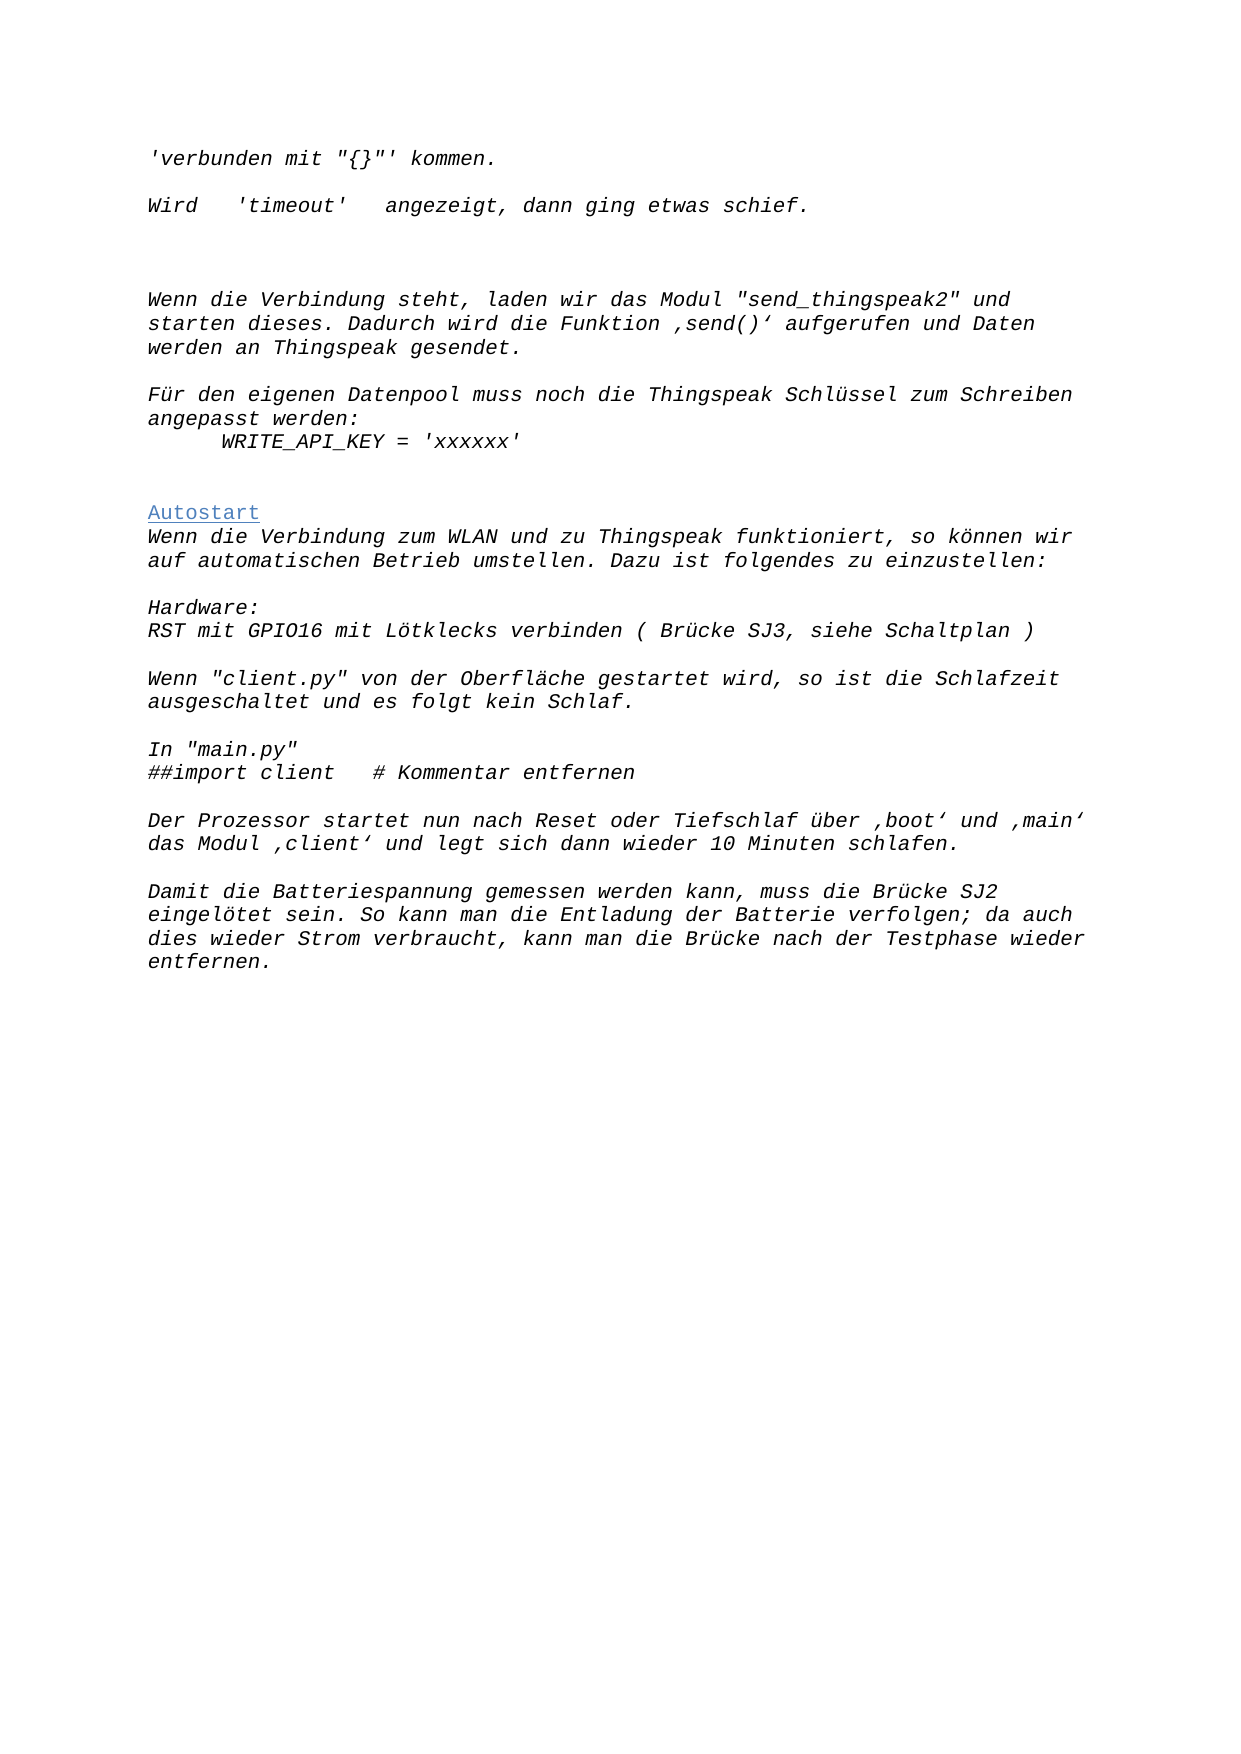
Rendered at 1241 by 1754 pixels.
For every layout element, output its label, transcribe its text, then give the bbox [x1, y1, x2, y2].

text Wird 'timeout' angezeigt, dann ging etwas schief. [148, 195, 1093, 218]
text Hardware: [148, 597, 1093, 621]
text Für den eigenen Datenpool muss noch die Thingspeak Schlüssel zum Schreiben angepasst werden: [148, 384, 1093, 431]
text ##import client # Kommentar entfernen [148, 762, 1093, 786]
text Wenn "client.py" von der Oberfläche gestartet wird, so ist die Schlafzeit ausgeschaltet und es folgt kein Schlaf. [148, 668, 1093, 715]
text 'verbunden mit "{}"' kommen. [148, 148, 1093, 195]
text Damit die Batteriespannung gemessen werden kann, muss die Brücke SJ2 eingelötet sein. So kann man die Entladung der Batterie verfolgen; da auch dies wieder Strom verbraucht, kann man die Brücke nach der Testphase wieder entfernen. [148, 881, 1093, 975]
subtitle Autostart [148, 502, 1093, 526]
text Wenn die Verbindung steht, laden wir das Modul "send_thingspeak2" und starten dieses. Dadurch wird die Funktion ‚send()‘ aufgerufen und Daten werden an Thingspeak gesendet. [148, 289, 1093, 360]
text RST mit GPIO16 mit Lötklecks verbinden ( Brücke SJ3, siehe Schaltplan ) [148, 621, 1093, 644]
text Wenn die Verbindung zum WLAN und zu Thingspeak funktioniert, so können wir auf automatischen Betrieb umstellen. Dazu ist folgendes zu einzustellen: [148, 526, 1093, 573]
text WRITE_API_KEY = 'xxxxxx' [221, 431, 1093, 455]
text Der Prozessor startet nun nach Reset oder Tiefschlaf über ‚boot‘ und ‚main‘ das Modul ‚client‘ und legt sich dann wieder 10 Minuten schlafen. [148, 810, 1093, 857]
text In "main.py" [148, 739, 1093, 762]
